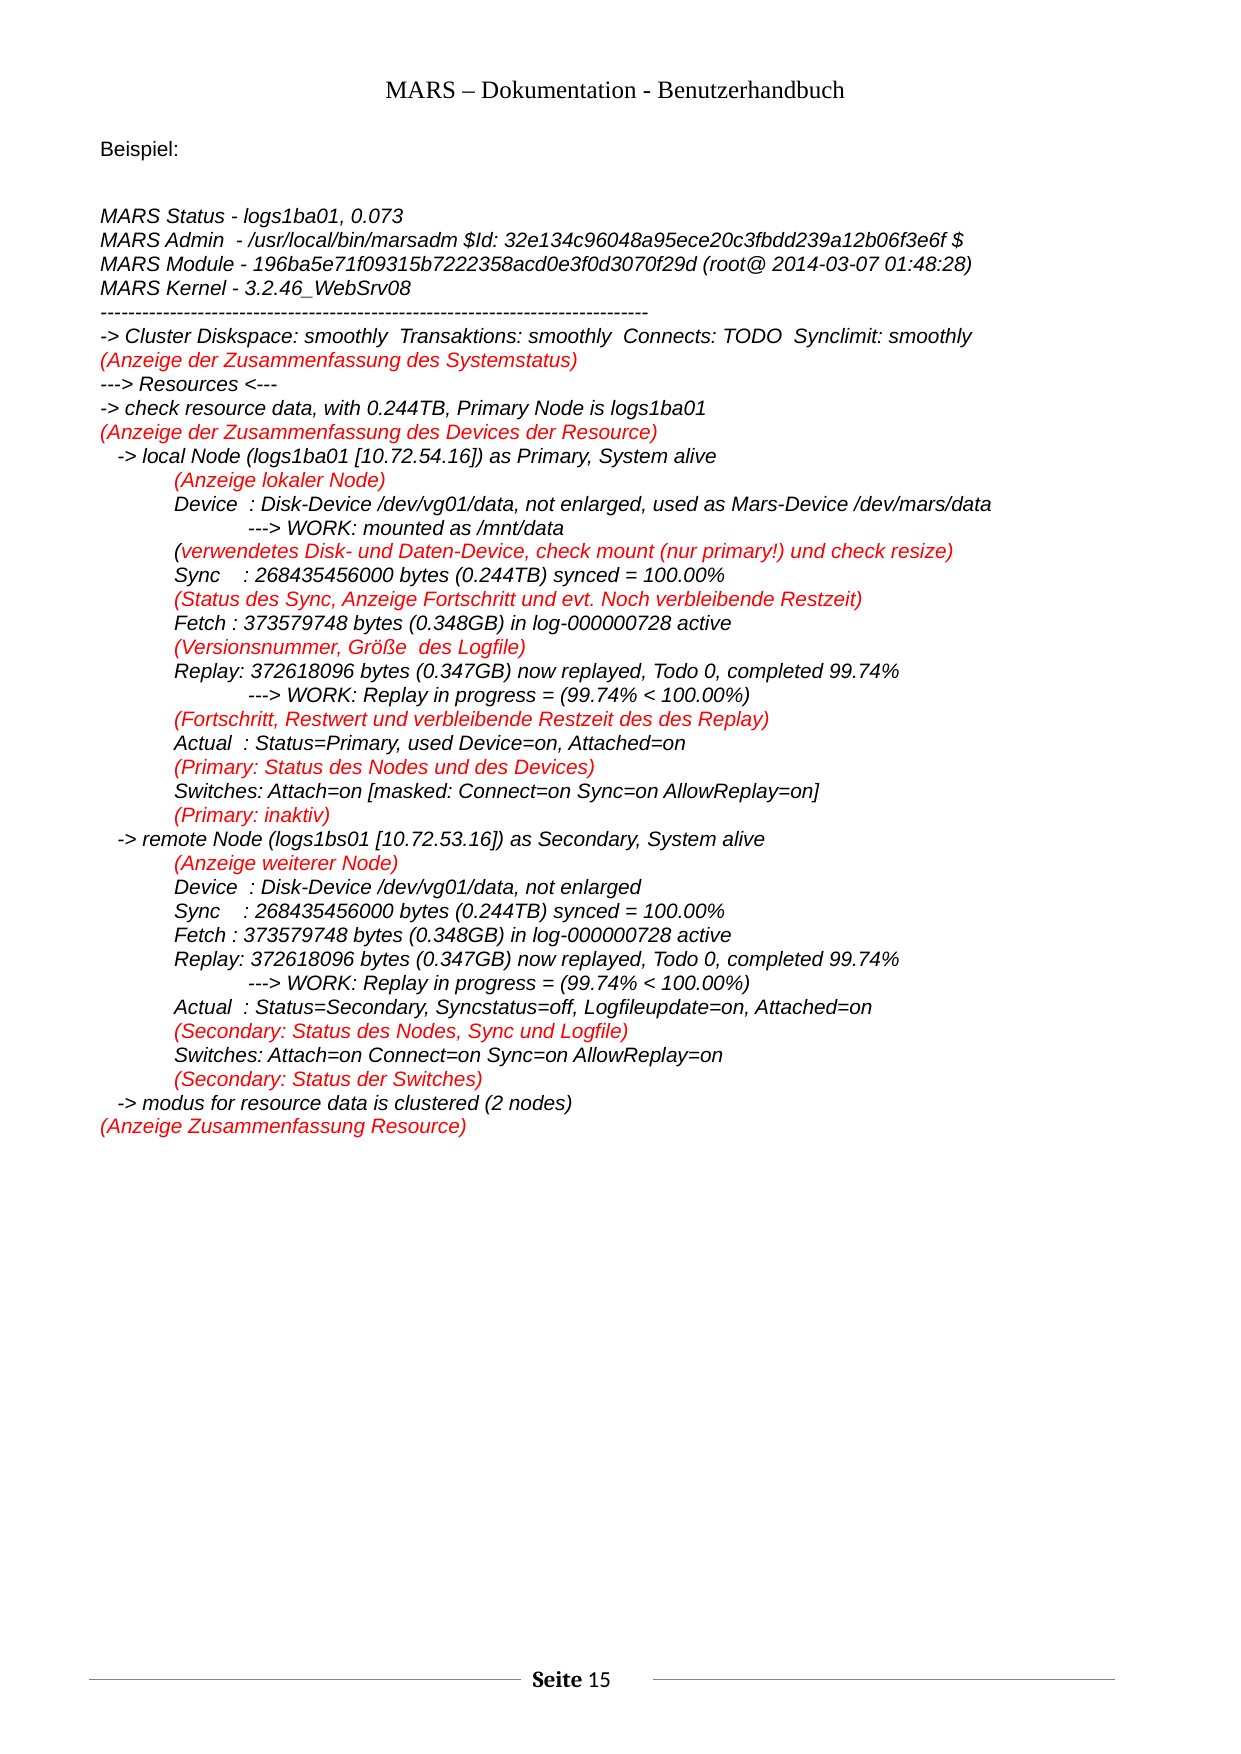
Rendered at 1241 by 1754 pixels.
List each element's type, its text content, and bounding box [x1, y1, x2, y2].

text Switches: Attach=on [masked: Connect=on Sync=on AllowReplay=on] [100, 779, 1123, 803]
text (Secondary: Status des Nodes, Sync und Logfile) [100, 1018, 1123, 1042]
text Device : Disk-Device /dev/vg01/data, not enlarged [100, 875, 1123, 899]
text (Secondary: Status der Switches) [100, 1066, 1123, 1090]
text Sync : 268435456000 bytes (0.244TB) synced = 100.00% [100, 899, 1123, 923]
text MARS Admin - /usr/local/bin/marsadm $Id: 32e134c96048a95ece20c3fbdd239a12b06f3e6f $ [100, 228, 1123, 252]
text MARS Status - logs1ba01, 0.073 [100, 204, 1123, 228]
text -> remote Node (logs1bs01 [10.72.53.16]) as Secondary, System alive [100, 827, 1123, 851]
text Switches: Attach=on Connect=on Sync=on AllowReplay=on [100, 1042, 1123, 1066]
text (Anzeige der Zusammenfassung des Systemstatus) [100, 348, 1123, 372]
text (Anzeige der Zusammenfassung des Devices der Resource) [100, 419, 1123, 443]
text (verwendetes Disk- und Daten-Device, check mount (nur primary!) und check resize) [100, 539, 1123, 563]
text -> local Node (logs1ba01 [10.72.54.16]) as Primary, System alive [100, 443, 1123, 467]
text (Primary: inaktiv) [100, 803, 1123, 827]
text (Anzeige lokaler Node) [100, 467, 1123, 491]
text ---> WORK: Replay in progress = (99.74% < 100.00%) [100, 971, 1123, 994]
text Actual : Status=Primary, used Device=on, Attached=on [100, 731, 1123, 755]
text Beispiel: [100, 137, 1123, 161]
text Fetch : 373579748 bytes (0.348GB) in log-000000728 active [100, 923, 1123, 947]
text ---> Resources <--- [100, 372, 1123, 396]
text (Anzeige Zusammenfassung Resource) [100, 1114, 1123, 1138]
text Replay: 372618096 bytes (0.347GB) now replayed, Todo 0, completed 99.74% [100, 659, 1123, 683]
text Fetch : 373579748 bytes (0.348GB) in log-000000728 active [100, 611, 1123, 635]
text -> check resource data, with 0.244TB, Primary Node is logs1ba01 [100, 396, 1123, 419]
text ---> WORK: Replay in progress = (99.74% < 100.00%) [100, 683, 1123, 707]
text Actual : Status=Secondary, Syncstatus=off, Logfileupdate=on, Attached=on [100, 994, 1123, 1018]
text (Fortschritt, Restwert und verbleibende Restzeit des des Replay) [100, 707, 1123, 731]
text (Anzeige weiterer Node) [100, 851, 1123, 875]
text -> Cluster Diskspace: smoothly Transaktions: smoothly Connects: TODO Synclimit: smoothly [100, 324, 1123, 348]
text Device : Disk-Device /dev/vg01/data, not enlarged, used as Mars-Device /dev/mars/data [100, 491, 1123, 515]
text (Versionsnummer, Größe des Logfile) [100, 635, 1123, 659]
text MARS Kernel - 3.2.46_WebSrv08 [100, 276, 1123, 300]
text ---> WORK: mounted as /mnt/data [100, 515, 1123, 539]
text ------------------------------------------------------------------------------- [100, 300, 1123, 324]
text (Status des Sync, Anzeige Fortschritt und evt. Noch verbleibende Restzeit) [100, 587, 1123, 611]
text (Primary: Status des Nodes und des Devices) [100, 755, 1123, 779]
text -> modus for resource data is clustered (2 nodes) [100, 1090, 1123, 1114]
text Sync : 268435456000 bytes (0.244TB) synced = 100.00% [100, 563, 1123, 587]
text Replay: 372618096 bytes (0.347GB) now replayed, Todo 0, completed 99.74% [100, 947, 1123, 971]
text MARS Module - 196ba5e71f09315b7222358acd0e3f0d3070f29d (root@ 2014-03-07 01:48:28) [100, 252, 1123, 276]
